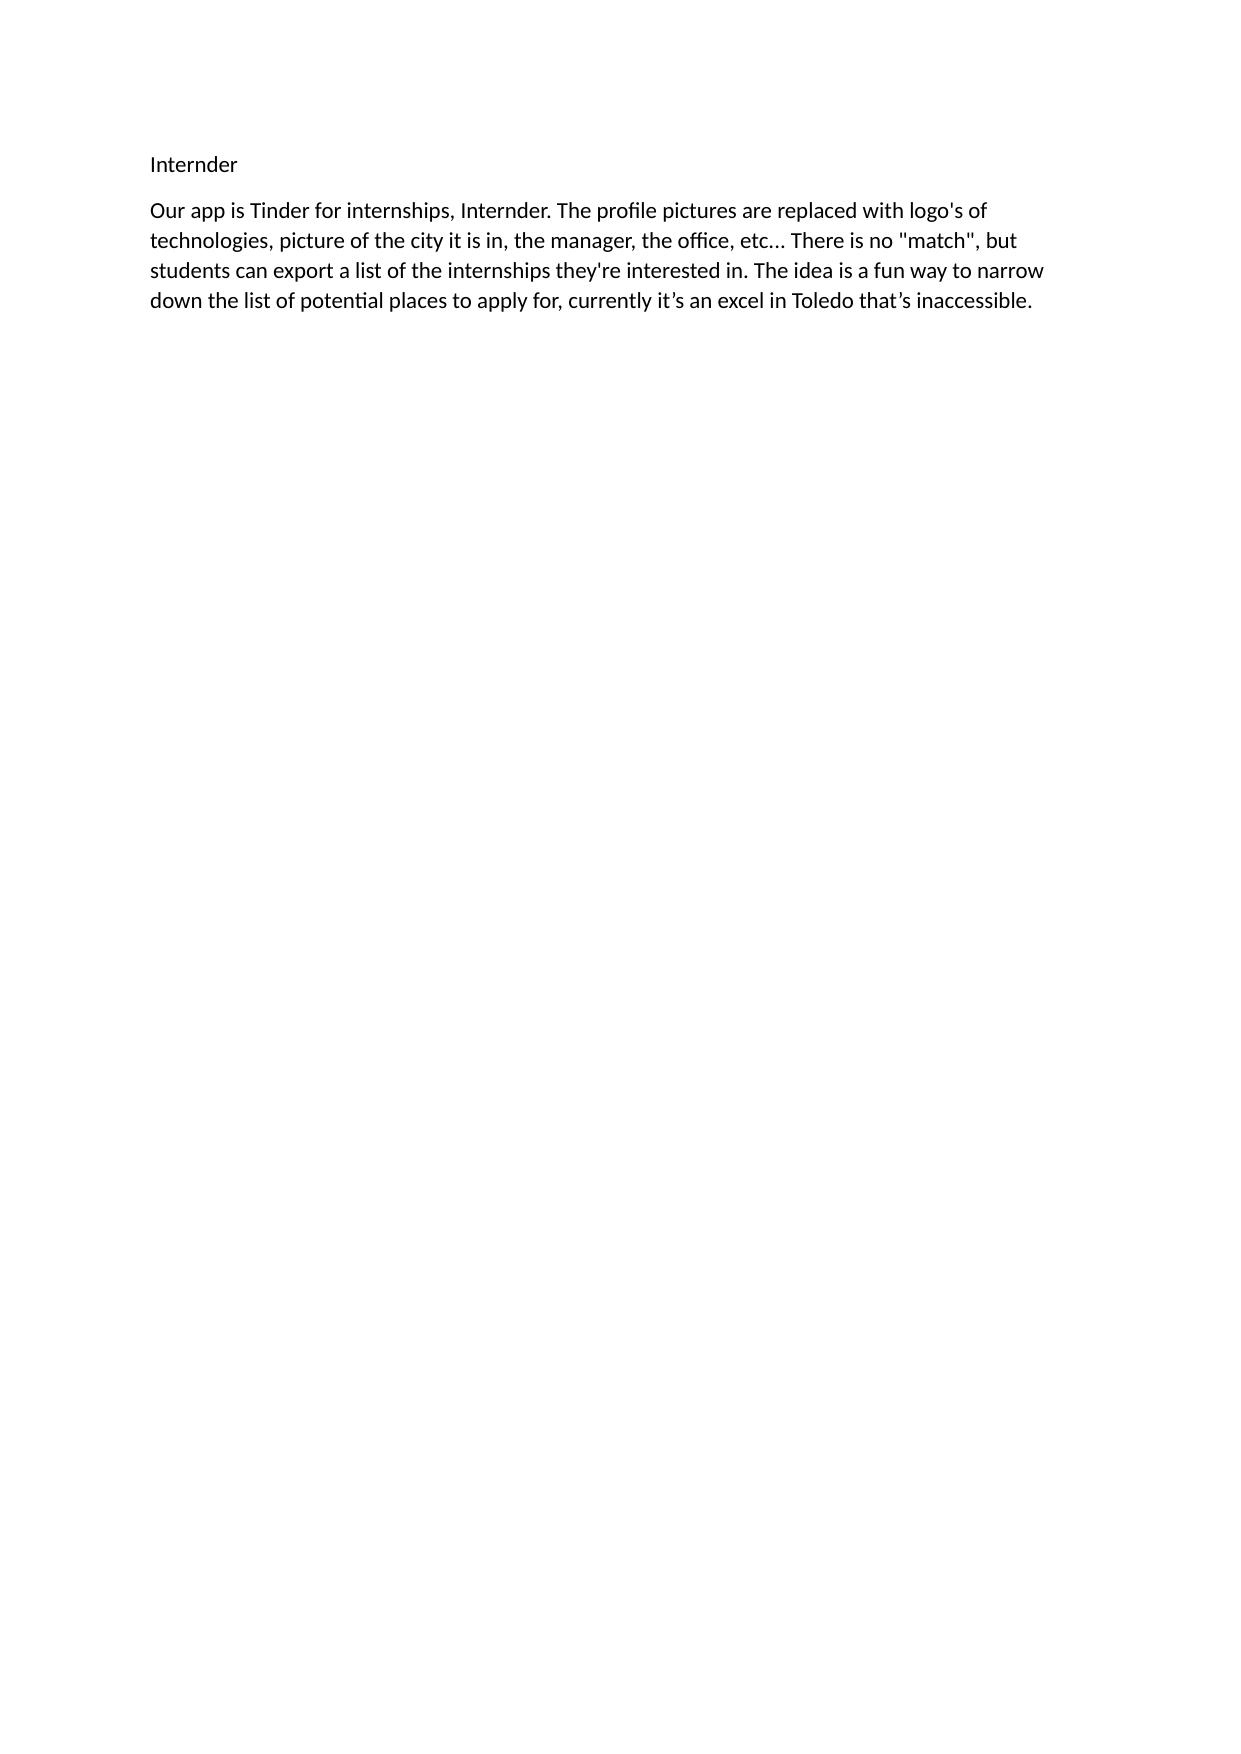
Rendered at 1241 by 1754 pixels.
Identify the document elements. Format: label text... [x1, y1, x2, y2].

text Our app is Tinder for internships, Internder. The profile pictures are replaced with logo's of technologies, picture of the city it is in, the manager, the office, etc... There is no "match", but students can export a list of the internships they're interested in. The idea is a fun way to narrow down the list of potential places to apply for, currently it’s an excel in Toledo that’s inaccessible. [150, 197, 1090, 314]
text Internder [150, 150, 1090, 178]
